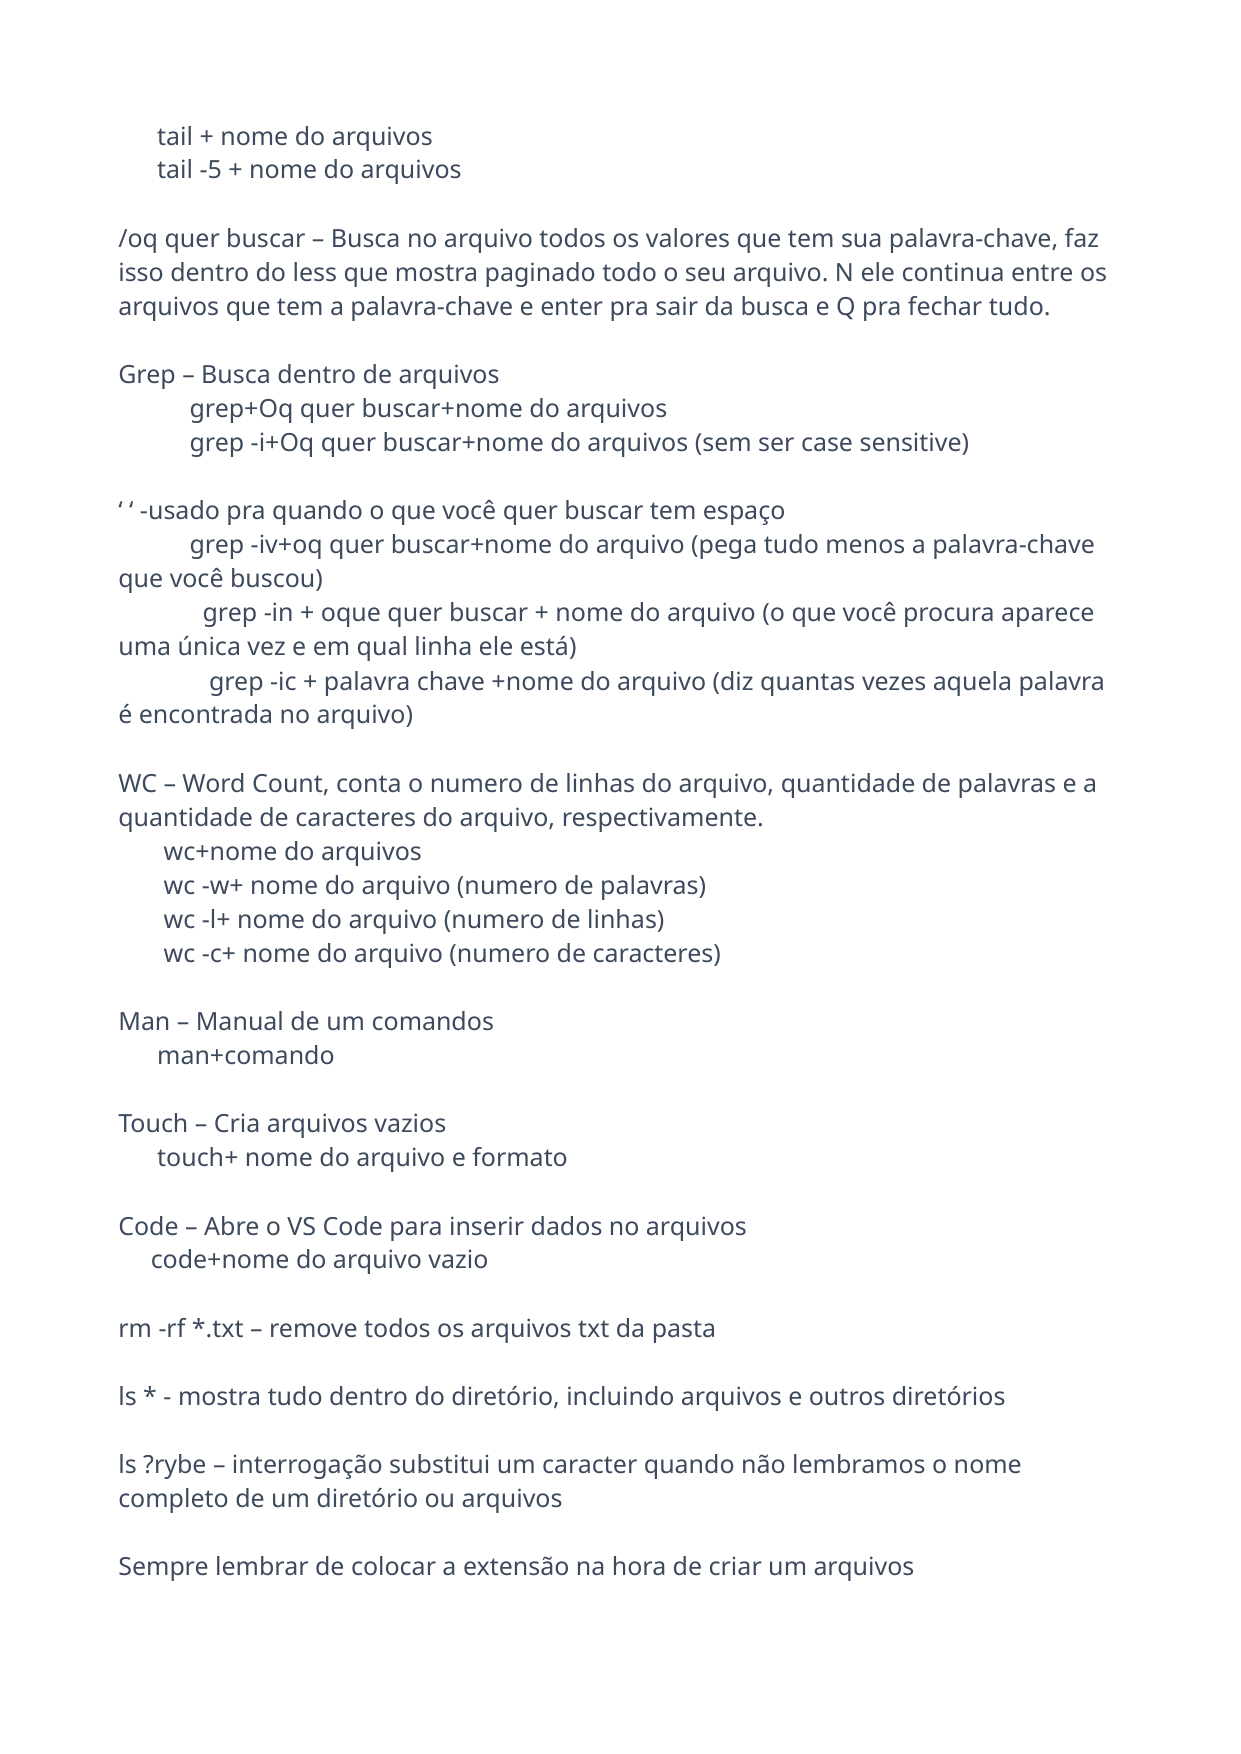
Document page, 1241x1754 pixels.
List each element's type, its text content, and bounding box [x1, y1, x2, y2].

text tail -5 + nome do arquivos [118, 152, 1122, 186]
text WC – Word Count, conta o numero de linhas do arquivo, quantidade de palavras e a quantidade de caracteres do arquivo, respectivamente. [118, 765, 1122, 833]
text ls * - mostra tudo dentro do diretório, incluindo arquivos e outros diretórios [118, 1378, 1122, 1412]
text grep -ic + palavra chave +nome do arquivo (diz quantas vezes aquela palavra é encontrada no arquivo) [118, 663, 1122, 731]
text /oq quer buscar – Busca no arquivo todos os valores que tem sua palavra-chave, faz isso dentro do less que mostra paginado todo o seu arquivo. N ele continua entre os arquivos que tem a palavra-chave e enter pra sair da busca e Q pra fechar tudo. [118, 220, 1122, 322]
text man+comando [118, 1038, 1122, 1072]
text Sempre lembrar de colocar a extensão na hora de criar um arquivos [118, 1549, 1122, 1583]
text grep -in + oque quer buscar + nome do arquivo (o que você procura aparece uma única vez e em qual linha ele está) [118, 595, 1122, 663]
text grep+Oq quer buscar+nome do arquivos [118, 391, 1122, 425]
text grep -i+Oq quer buscar+nome do arquivos (sem ser case sensitive) [118, 425, 1122, 459]
text touch+ nome do arquivo e formato [118, 1140, 1122, 1174]
text Code – Abre o VS Code para inserir dados no arquivos [118, 1208, 1122, 1242]
text wc+nome do arquivos [118, 833, 1122, 867]
text Touch – Cria arquivos vazios [118, 1106, 1122, 1140]
text rm -rf *.txt – remove todos os arquivos txt da pasta [118, 1310, 1122, 1344]
text tail + nome do arquivos [118, 118, 1122, 152]
text ls ?rybe – interrogação substitui um caracter quando não lembramos o nome completo de um diretório ou arquivos [118, 1447, 1122, 1515]
text ‘ ‘ -usado pra quando o que você quer buscar tem espaço [118, 493, 1122, 527]
text wc -c+ nome do arquivo (numero de caracteres) [118, 936, 1122, 970]
text wc -l+ nome do arquivo (numero de linhas) [118, 902, 1122, 936]
text code+nome do arquivo vazio [118, 1242, 1122, 1276]
text Grep – Busca dentro de arquivos [118, 357, 1122, 391]
text wc -w+ nome do arquivo (numero de palavras) [118, 867, 1122, 902]
text grep -iv+oq quer buscar+nome do arquivo (pega tudo menos a palavra-chave que você buscou) [118, 527, 1122, 595]
text Man – Manual de um comandos [118, 1004, 1122, 1038]
